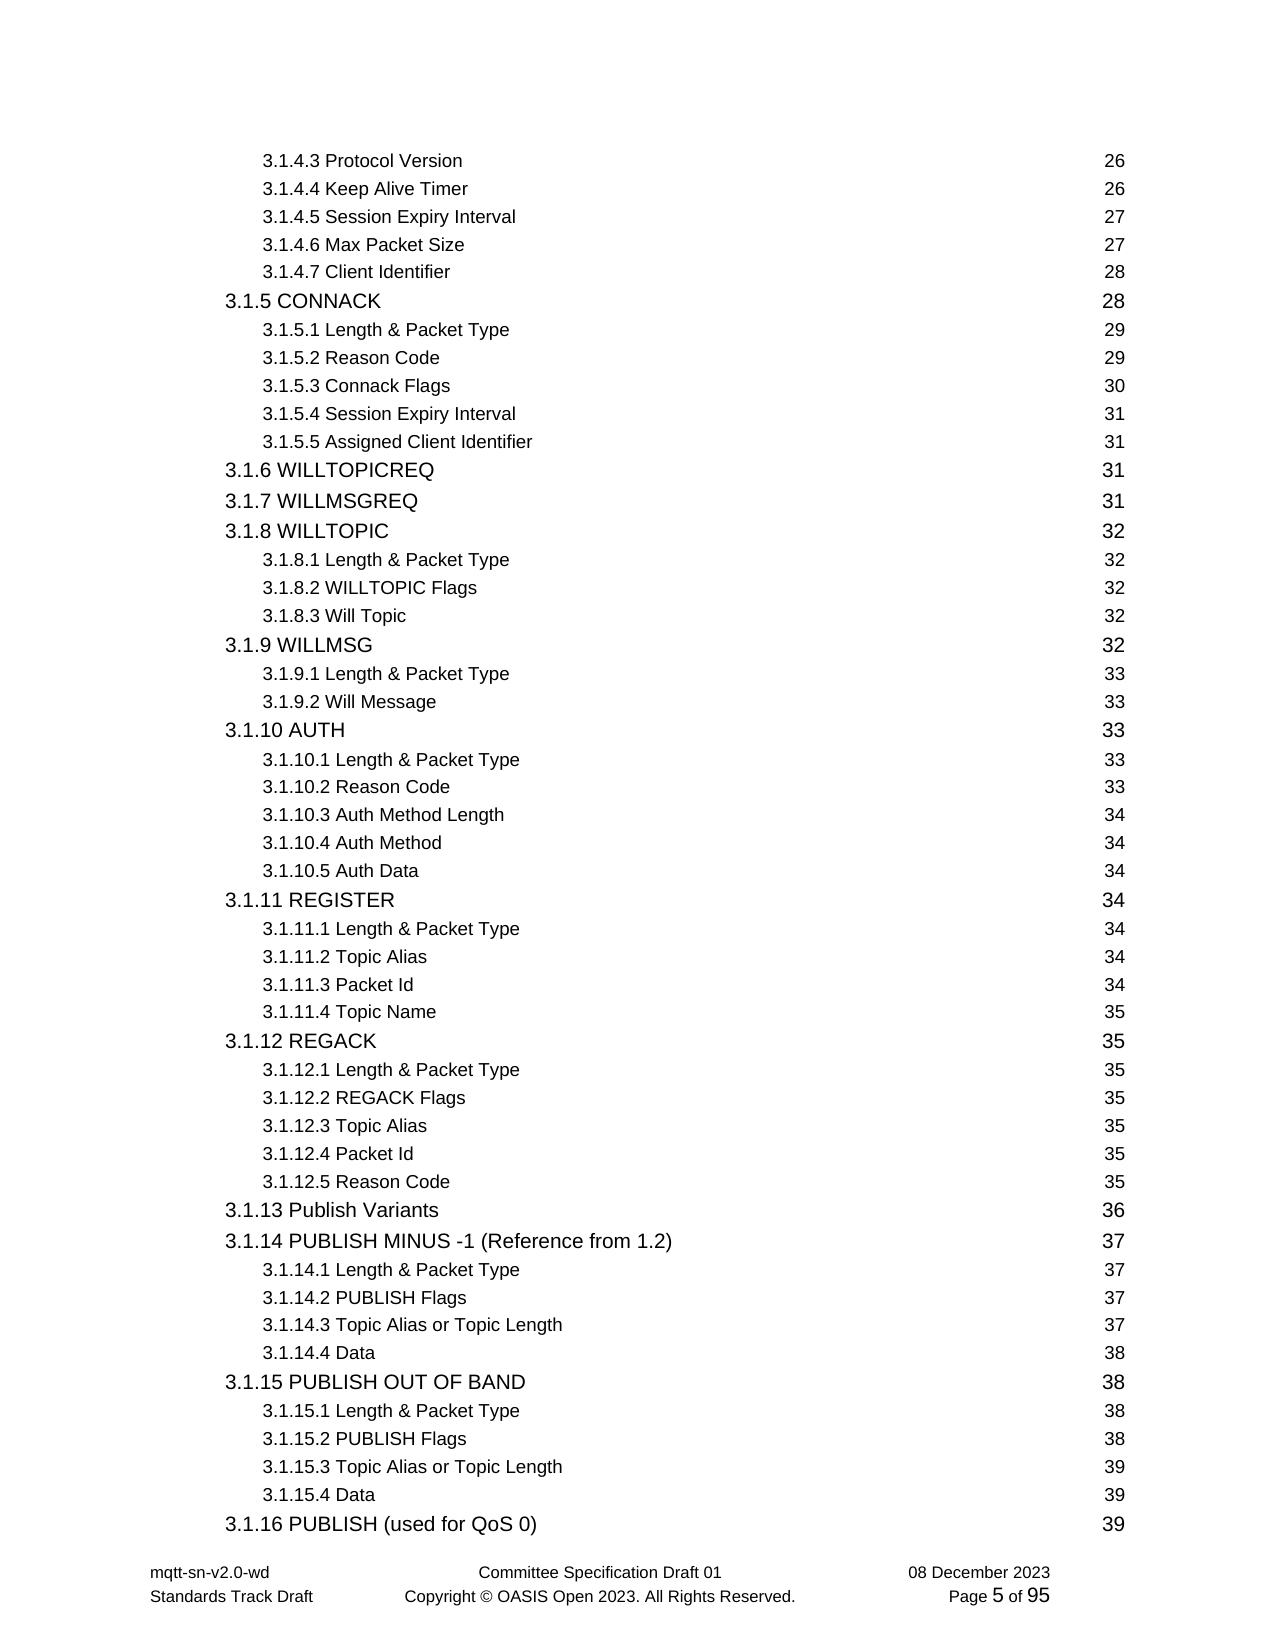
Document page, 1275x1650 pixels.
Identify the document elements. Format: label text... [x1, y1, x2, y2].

text 3.1.6 WILLTOPICREQ 31 [225, 458, 1125, 482]
text 3.1.5.4 Session Expiry Interval 31 [262, 403, 1125, 424]
text 3.1.4.4 Keep Alive Timer 26 [262, 178, 1125, 199]
text 3.1.11.2 Topic Alias 34 [262, 946, 1125, 967]
text 3.1.12.4 Packet Id 35 [262, 1143, 1125, 1164]
text 3.1.14 PUBLISH MINUS -1 (Reference from 1.2) 37 [225, 1228, 1125, 1252]
text 3.1.9.1 Length & Packet Type 33 [262, 663, 1125, 684]
text 3.1.14.3 Topic Alias or Topic Length 37 [262, 1314, 1125, 1336]
text 3.1.10.2 Reason Code 33 [262, 776, 1125, 798]
text 3.1.13 Publish Variants 36 [225, 1198, 1125, 1222]
text 3.1.5.3 Connack Flags 30 [262, 375, 1125, 396]
text 3.1.10.4 Auth Method 34 [262, 832, 1125, 853]
text 3.1.7 WILLMSGREQ 31 [225, 488, 1125, 512]
text 3.1.10 AUTH 33 [225, 718, 1125, 742]
text 3.1.11.1 Length & Packet Type 34 [262, 918, 1125, 939]
text 3.1.15 PUBLISH OUT OF BAND 38 [225, 1370, 1125, 1394]
text 3.1.12.3 Topic Alias 35 [262, 1115, 1125, 1136]
text 3.1.4.3 Protocol Version 26 [262, 150, 1125, 172]
text 3.1.11.3 Packet Id 34 [262, 973, 1125, 995]
text 3.1.4.5 Session Expiry Interval 27 [262, 206, 1125, 227]
text 3.1.14.2 PUBLISH Flags 37 [262, 1286, 1125, 1308]
text 3.1.5 CONNACK 28 [225, 289, 1125, 313]
text 3.1.15.4 Data 39 [262, 1483, 1125, 1505]
text 3.1.5.5 Assigned Client Identifier 31 [262, 431, 1125, 452]
text 3.1.12.5 Reason Code 35 [262, 1170, 1125, 1192]
text 3.1.4.6 Max Packet Size 27 [262, 233, 1125, 255]
text 3.1.5.1 Length & Packet Type 29 [262, 319, 1125, 341]
text 3.1.15.3 Topic Alias or Topic Length 39 [262, 1456, 1125, 1477]
text 3.1.9.2 Will Message 33 [262, 690, 1125, 712]
text 3.1.16 PUBLISH (used for QoS 0) 39 [225, 1511, 1125, 1535]
text 3.1.12 REGACK 35 [225, 1029, 1125, 1053]
text 3.1.12.1 Length & Packet Type 35 [262, 1059, 1125, 1081]
text 3.1.8.1 Length & Packet Type 32 [262, 549, 1125, 571]
text 3.1.10.3 Auth Method Length 34 [262, 804, 1125, 826]
text 3.1.4.7 Client Identifier 28 [262, 261, 1125, 283]
text 3.1.14.4 Data 38 [262, 1342, 1125, 1364]
text 3.1.8.3 Will Topic 32 [262, 604, 1125, 626]
text 3.1.15.2 PUBLISH Flags 38 [262, 1428, 1125, 1449]
text 3.1.5.2 Reason Code 29 [262, 347, 1125, 369]
text 3.1.14.1 Length & Packet Type 37 [262, 1259, 1125, 1280]
text 3.1.9 WILLMSG 32 [225, 632, 1125, 656]
text 3.1.11.4 Topic Name 35 [262, 1001, 1125, 1023]
text 3.1.11 REGISTER 34 [225, 887, 1125, 911]
text 3.1.8.2 WILLTOPIC Flags 32 [262, 577, 1125, 598]
text 3.1.15.1 Length & Packet Type 38 [262, 1400, 1125, 1422]
text 3.1.10.5 Auth Data 34 [262, 860, 1125, 881]
text 3.1.10.1 Length & Packet Type 33 [262, 748, 1125, 770]
text 3.1.12.2 REGACK Flags 35 [262, 1087, 1125, 1108]
text 3.1.8 WILLTOPIC 32 [225, 519, 1125, 543]
